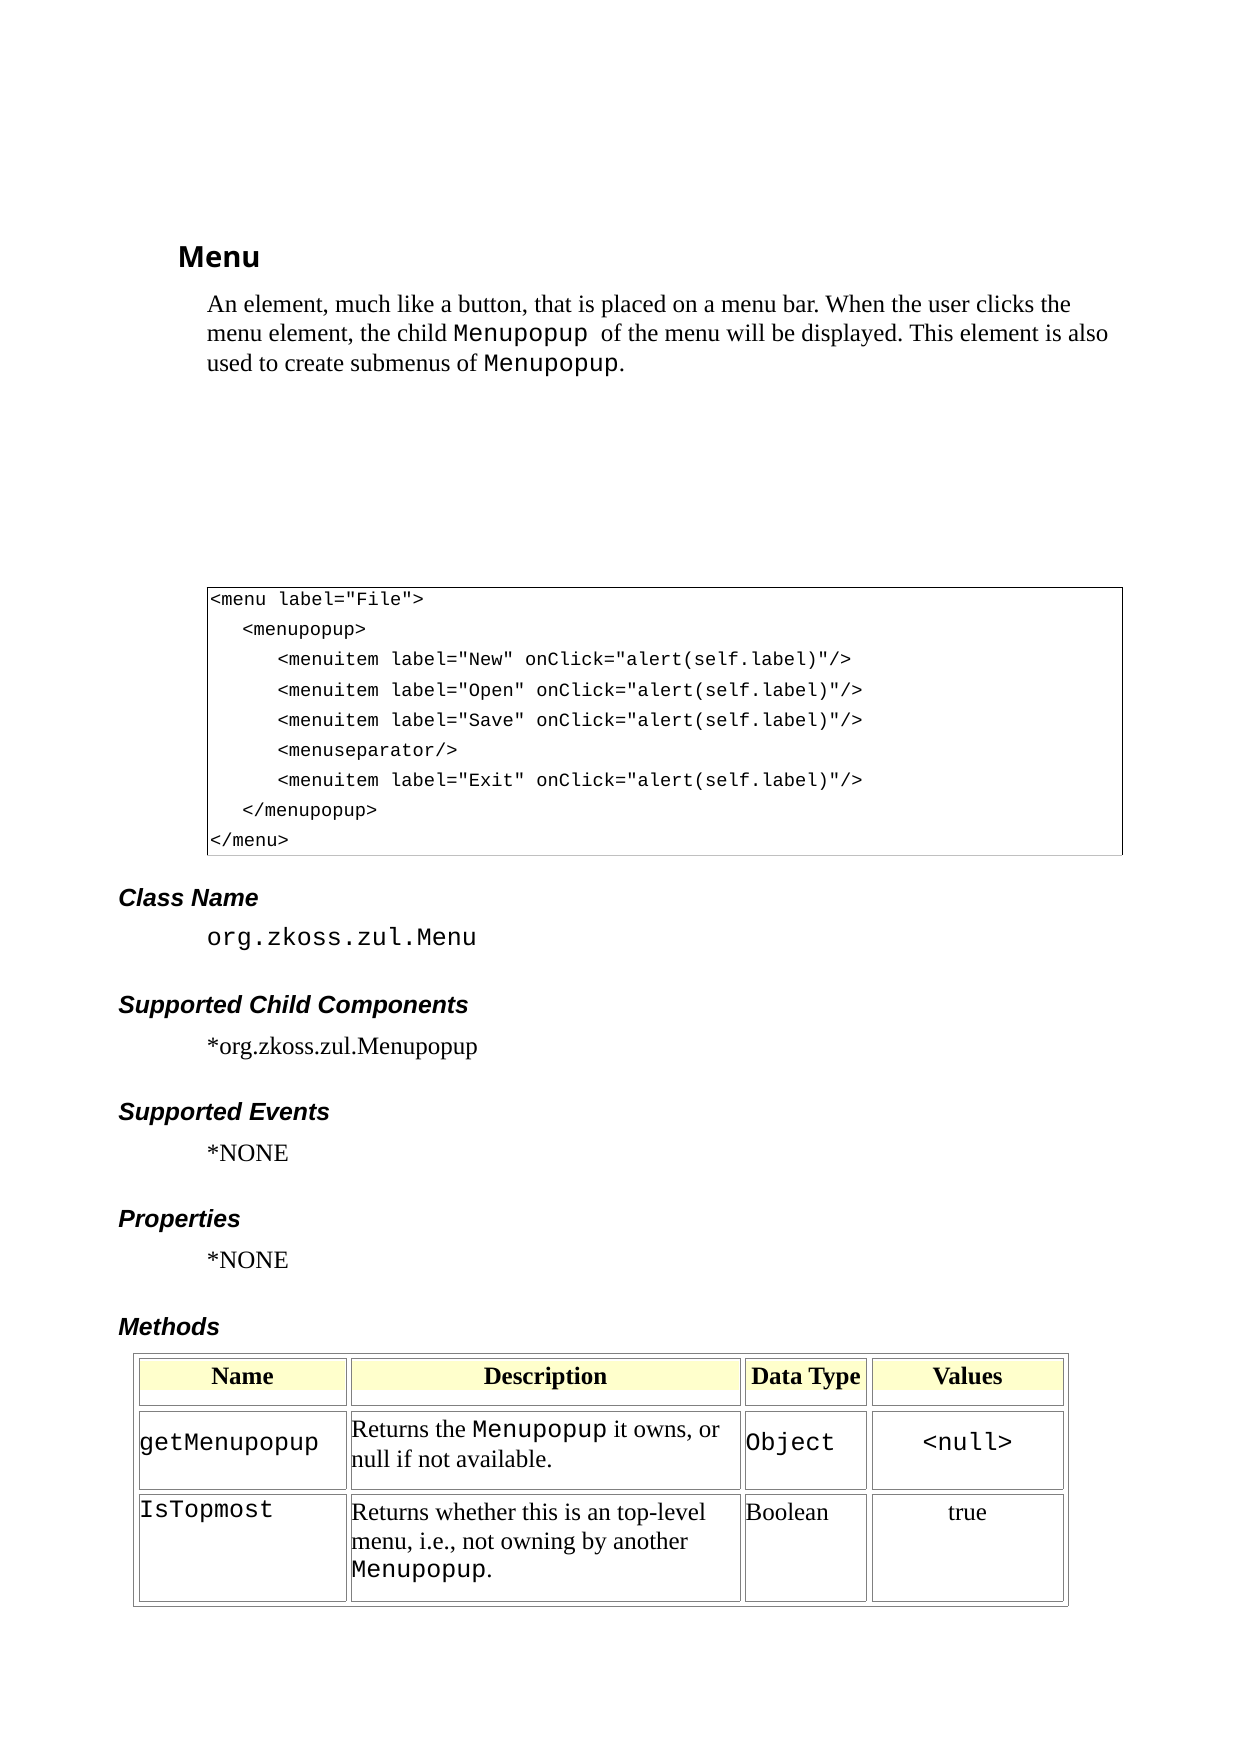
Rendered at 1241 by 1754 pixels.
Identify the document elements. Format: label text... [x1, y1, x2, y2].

table_cell Boolean [743, 1489, 869, 1601]
table_header Name [136, 1354, 348, 1405]
text <menu label="File"> [208, 588, 1122, 611]
subtitle Supported Events [118, 1097, 1122, 1126]
text *org.zkoss.zul.Menupopup [207, 1031, 1122, 1060]
text </menu> [208, 828, 1122, 855]
table_header Data Type [743, 1354, 869, 1405]
text <menuseparator/> [208, 737, 1122, 762]
table_header Values [869, 1354, 1066, 1405]
text <menuitem label="Open" onClick="alert(self.label)"/> [208, 677, 1122, 702]
table_cell getMenupopup [136, 1405, 348, 1489]
subtitle Supported Child Components [118, 990, 1122, 1018]
subtitle Properties [118, 1204, 1122, 1233]
table_cell true [869, 1489, 1066, 1601]
table_cell Object [743, 1405, 869, 1489]
text *NONE [207, 1138, 1122, 1167]
text An element, much like a button, that is placed on a menu bar. When the user clicks the menu element, the child Menupopup of the menu will be displayed. This element is also used to create submenus of Menupopup. [207, 289, 1122, 379]
subtitle Menu [177, 237, 1122, 276]
text <menuitem label="New" onClick="alert(self.label)"/> [208, 647, 1122, 671]
text org.zkoss.zul.Menu [207, 924, 1122, 952]
table_cell <null> [869, 1405, 1066, 1489]
text <menuitem label="Save" onClick="alert(self.label)"/> [208, 707, 1122, 732]
table_cell IsTopmost [136, 1489, 348, 1601]
text </menupopup> [208, 798, 1122, 822]
text <menuitem label="Exit" onClick="alert(self.label)"/> [208, 768, 1122, 792]
text *NONE [207, 1246, 1122, 1274]
table_cell Returns whether this is an top-level menu, i.e., not owning by another Menupopup. [348, 1489, 742, 1601]
table_header Description [348, 1354, 742, 1405]
text <menupopup> [208, 617, 1122, 641]
subtitle Methods [118, 1312, 1122, 1340]
subtitle Class Name [118, 883, 1122, 912]
table_cell Returns the Menupopup it owns, or null if not available. [348, 1405, 742, 1489]
